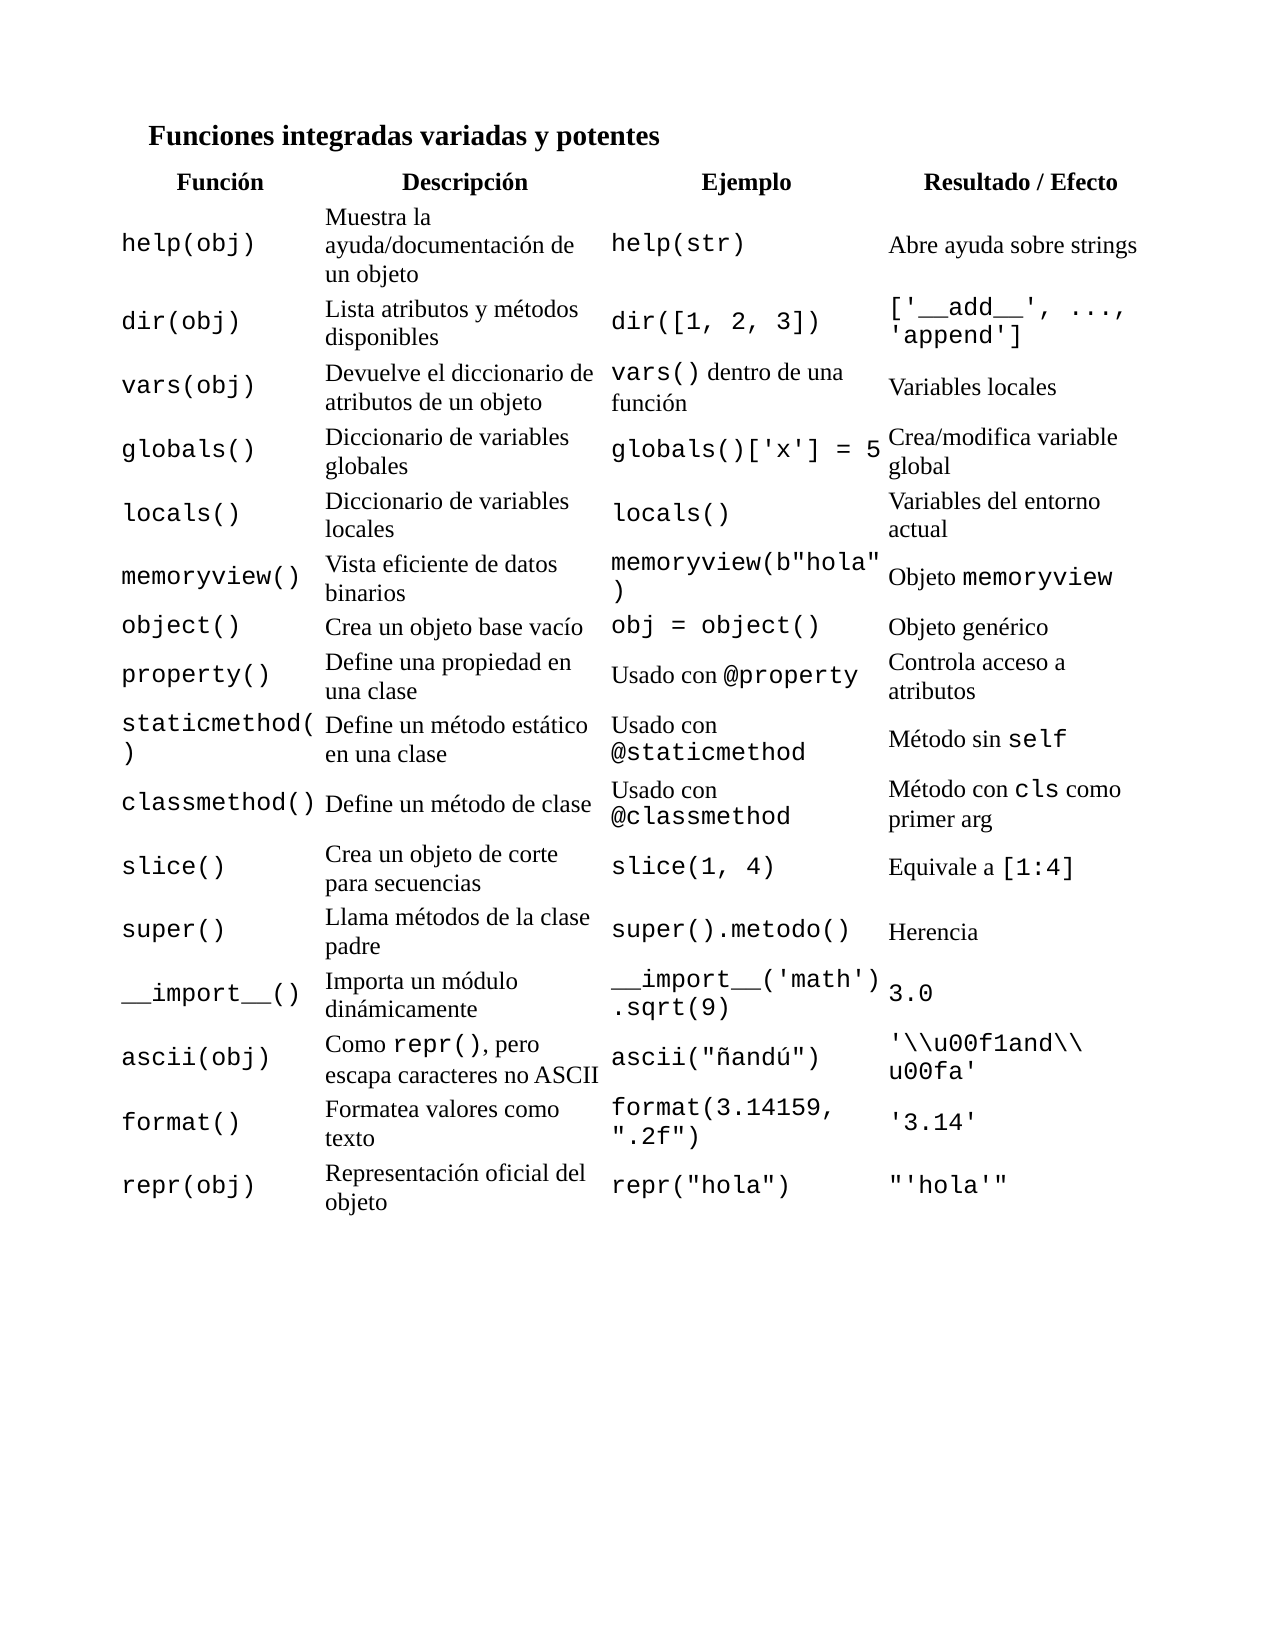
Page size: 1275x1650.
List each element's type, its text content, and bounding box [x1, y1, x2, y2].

table_cell memoryview(b"hola") [608, 546, 885, 609]
table_cell Objeto genérico [885, 610, 1157, 644]
table_cell help(obj) [118, 199, 322, 291]
table_cell property() [118, 644, 322, 707]
table_cell Variables del entorno actual [885, 483, 1157, 546]
subtitle 🧰 Funciones integradas variadas y potentes [118, 118, 1157, 152]
table_cell Usado con @classmethod [608, 771, 885, 836]
table_cell vars() dentro de una función [608, 354, 885, 419]
table_cell Usado con @staticmethod [608, 708, 885, 771]
table_cell Equivale a [1:4] [885, 836, 1157, 899]
table_cell slice() [118, 836, 322, 899]
table_cell Muestra la ayuda/documentación de un objeto [322, 199, 608, 291]
table_cell staticmethod() [118, 708, 322, 771]
table_cell slice(1, 4) [608, 836, 885, 899]
table_cell Representación oficial del objeto [322, 1155, 608, 1218]
table_cell super().metodo() [608, 900, 885, 963]
table_cell Lista atributos y métodos disponibles [322, 291, 608, 354]
table_cell __import__('math').sqrt(9) [608, 963, 885, 1026]
table_cell vars(obj) [118, 354, 322, 419]
table_cell locals() [608, 483, 885, 546]
table_header Ejemplo [608, 164, 885, 199]
table_cell dir(obj) [118, 291, 322, 354]
table_cell "'hola'" [885, 1155, 1157, 1218]
table_cell super() [118, 900, 322, 963]
table_cell Método sin self [885, 708, 1157, 771]
table_cell Como repr(), pero escapa caracteres no ASCII [322, 1026, 608, 1092]
table_cell 3.0 [885, 963, 1157, 1026]
table_cell dir([1, 2, 3]) [608, 291, 885, 354]
table_cell Define una propiedad en una clase [322, 644, 608, 707]
table_cell Crea un objeto base vacío [322, 610, 608, 644]
table_cell Abre ayuda sobre strings [885, 199, 1157, 291]
table_header Resultado / Efecto [885, 164, 1157, 199]
table_cell globals()['x'] = 5 [608, 420, 885, 483]
table_cell Herencia [885, 900, 1157, 963]
table_cell Controla acceso a atributos [885, 644, 1157, 707]
table_cell format() [118, 1092, 322, 1155]
table_cell Define un método de clase [322, 771, 608, 836]
table_cell Variables locales [885, 354, 1157, 419]
table_cell Diccionario de variables globales [322, 420, 608, 483]
table_cell Llama métodos de la clase padre [322, 900, 608, 963]
table_cell format(3.14159, ".2f") [608, 1092, 885, 1155]
table_header Función [118, 164, 322, 199]
table_cell ['__add__', ..., 'append'] [885, 291, 1157, 354]
table_cell obj = object() [608, 610, 885, 644]
table_cell Importa un módulo dinámicamente [322, 963, 608, 1026]
table_cell Método con cls como primer arg [885, 771, 1157, 836]
table_cell '3.14' [885, 1092, 1157, 1155]
table_cell locals() [118, 483, 322, 546]
table_cell '\\u00f1and\\u00fa' [885, 1026, 1157, 1092]
table_cell help(str) [608, 199, 885, 291]
table_header Descripción [322, 164, 608, 199]
table_cell memoryview() [118, 546, 322, 609]
table_cell Devuelve el diccionario de atributos de un objeto [322, 354, 608, 419]
table_cell Crea/modifica variable global [885, 420, 1157, 483]
table_cell object() [118, 610, 322, 644]
table_cell Crea un objeto de corte para secuencias [322, 836, 608, 899]
table_cell globals() [118, 420, 322, 483]
table_cell Objeto memoryview [885, 546, 1157, 609]
table_cell ascii("ñandú") [608, 1026, 885, 1092]
table_cell Define un método estático en una clase [322, 708, 608, 771]
table_cell __import__() [118, 963, 322, 1026]
table_cell Vista eficiente de datos binarios [322, 546, 608, 609]
table_cell ascii(obj) [118, 1026, 322, 1092]
table_cell repr(obj) [118, 1155, 322, 1218]
table_cell classmethod() [118, 771, 322, 836]
table_cell Usado con @property [608, 644, 885, 707]
table_cell Formatea valores como texto [322, 1092, 608, 1155]
table_cell Diccionario de variables locales [322, 483, 608, 546]
table_cell repr("hola") [608, 1155, 885, 1218]
